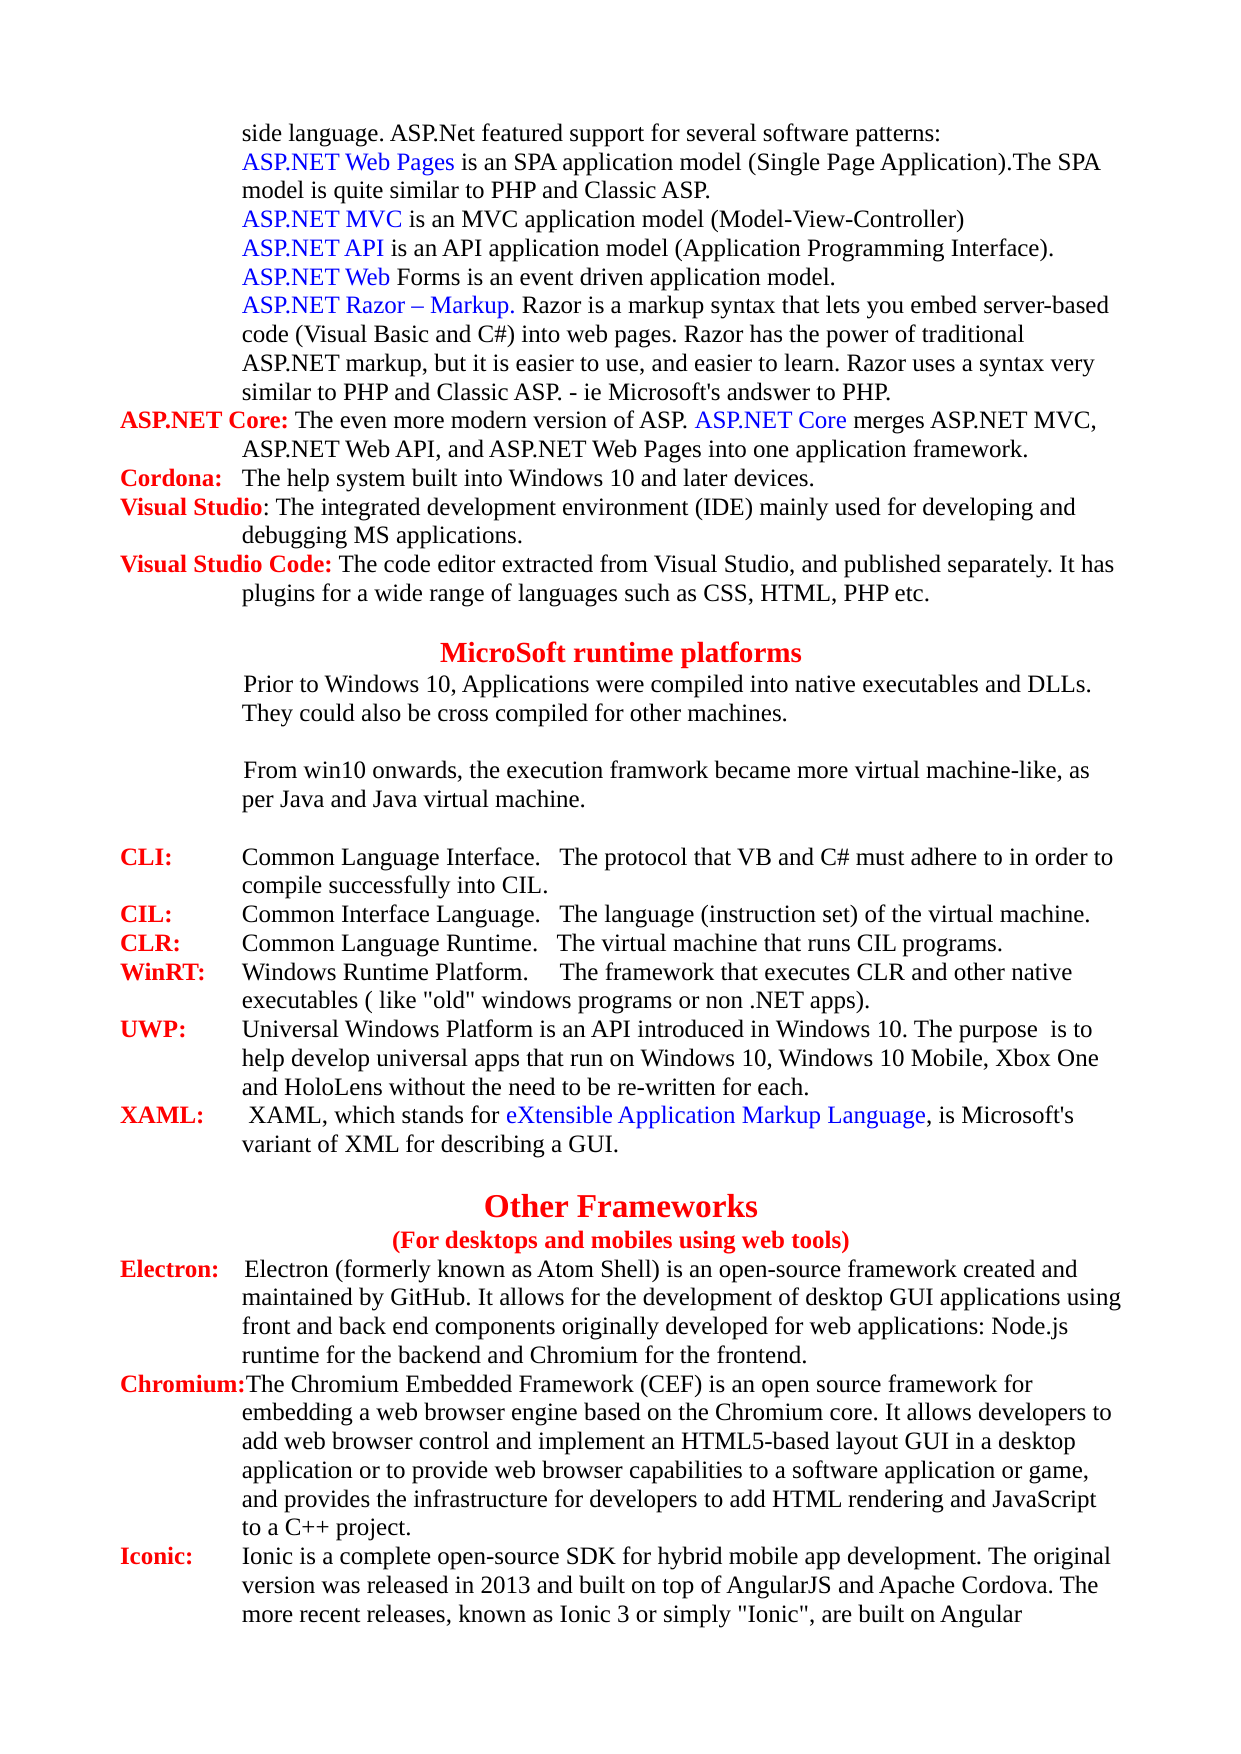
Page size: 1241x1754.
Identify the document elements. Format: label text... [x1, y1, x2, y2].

text Visual Studio Code: The code editor extracted from Visual Studio, and published separately. It has plugins for a wide range of languages such as CSS, HTML, PHP etc. [120, 549, 1122, 607]
text Prior to Windows 10, Applications were compiled into native executables and DLLs. They could also be cross compiled for other machines. [242, 669, 1122, 727]
text ASP.NET MVC is an MVC application model (Model-View-Controller) [120, 204, 1122, 233]
text (For desktops and mobiles using web tools) [120, 1225, 1122, 1254]
text Electron: Electron (formerly known as Atom Shell) is an open-source framework created and maintained by GitHub. It allows for the development of desktop GUI applications using front and back end components originally developed for web applications: Node.js runtime for the backend and Chromium for the frontend. [120, 1254, 1122, 1369]
text Cordona: The help system built into Windows 10 and later devices. [120, 463, 1122, 492]
text Chromium:The Chromium Embedded Framework (CEF) is an open source framework for embedding a web browser engine based on the Chromium core. It allows developers to add web browser control and implement an HTML5-based layout GUI in a desktop application or to provide web browser capabilities to a software application or game, and provides the infrastructure for developers to add HTML rendering and JavaScript to a C++ project. [120, 1369, 1122, 1541]
text side language. ASP.Net featured support for several software patterns: [120, 118, 1122, 147]
text ASP.NET API is an API application model (Application Programming Interface). [120, 233, 1122, 262]
text CIL: Common Interface Language. The language (instruction set) of the virtual machine. [120, 899, 1122, 928]
text ASP.NET Razor – Markup. Razor is a markup syntax that lets you embed server-based code (Visual Basic and C#) into web pages. Razor has the power of traditional ASP.NET markup, but it is easier to use, and easier to learn. Razor uses a syntax very similar to PHP and Classic ASP. - ie Microsoft's andswer to PHP. [120, 291, 1122, 406]
text Visual Studio: The integrated development environment (IDE) mainly used for developing and debugging MS applications. [120, 492, 1122, 549]
text CLI: Common Language Interface. The protocol that VB and C# must adhere to in order to compile successfully into CIL. [120, 842, 1122, 899]
text UWP: Universal Windows Platform is an API introduced in Windows 10. The purpose is to help develop universal apps that run on Windows 10, Windows 10 Mobile, Xbox One and HoloLens without the need to be re-written for each. [120, 1014, 1122, 1100]
text ASP.NET Web Forms is an event driven application model. [120, 262, 1122, 291]
text XAML: XAML, which stands for eXtensible Application Markup Language, is Microsoft's variant of XML for describing a GUI. [120, 1100, 1122, 1158]
text ASP.NET Web Pages is an SPA application model (Single Page Application).The SPA model is quite similar to PHP and Classic ASP. [120, 147, 1122, 204]
text CLR: Common Language Runtime. The virtual machine that runs CIL programs. [120, 928, 1122, 957]
text MicroSoft runtime platforms [120, 636, 1122, 669]
text From win10 onwards, the execution framwork became more virtual machine-like, as per Java and Java virtual machine. [242, 755, 1122, 813]
text Other Frameworks [120, 1187, 1122, 1225]
text Iconic: Ionic is a complete open-source SDK for hybrid mobile app development. The original version was released in 2013 and built on top of AngularJS and Apache Cordova. The more recent releases, known as Ionic 3 or simply "Ionic", are built on Angular [120, 1541, 1122, 1627]
text WinRT: Windows Runtime Platform. The framework that executes CLR and other native executables ( like "old" windows programs or non .NET apps). [120, 957, 1122, 1014]
text ASP.NET Core: The even more modern version of ASP. ASP.NET Core merges ASP.NET MVC, ASP.NET Web API, and ASP.NET Web Pages into one application framework. [120, 406, 1122, 463]
